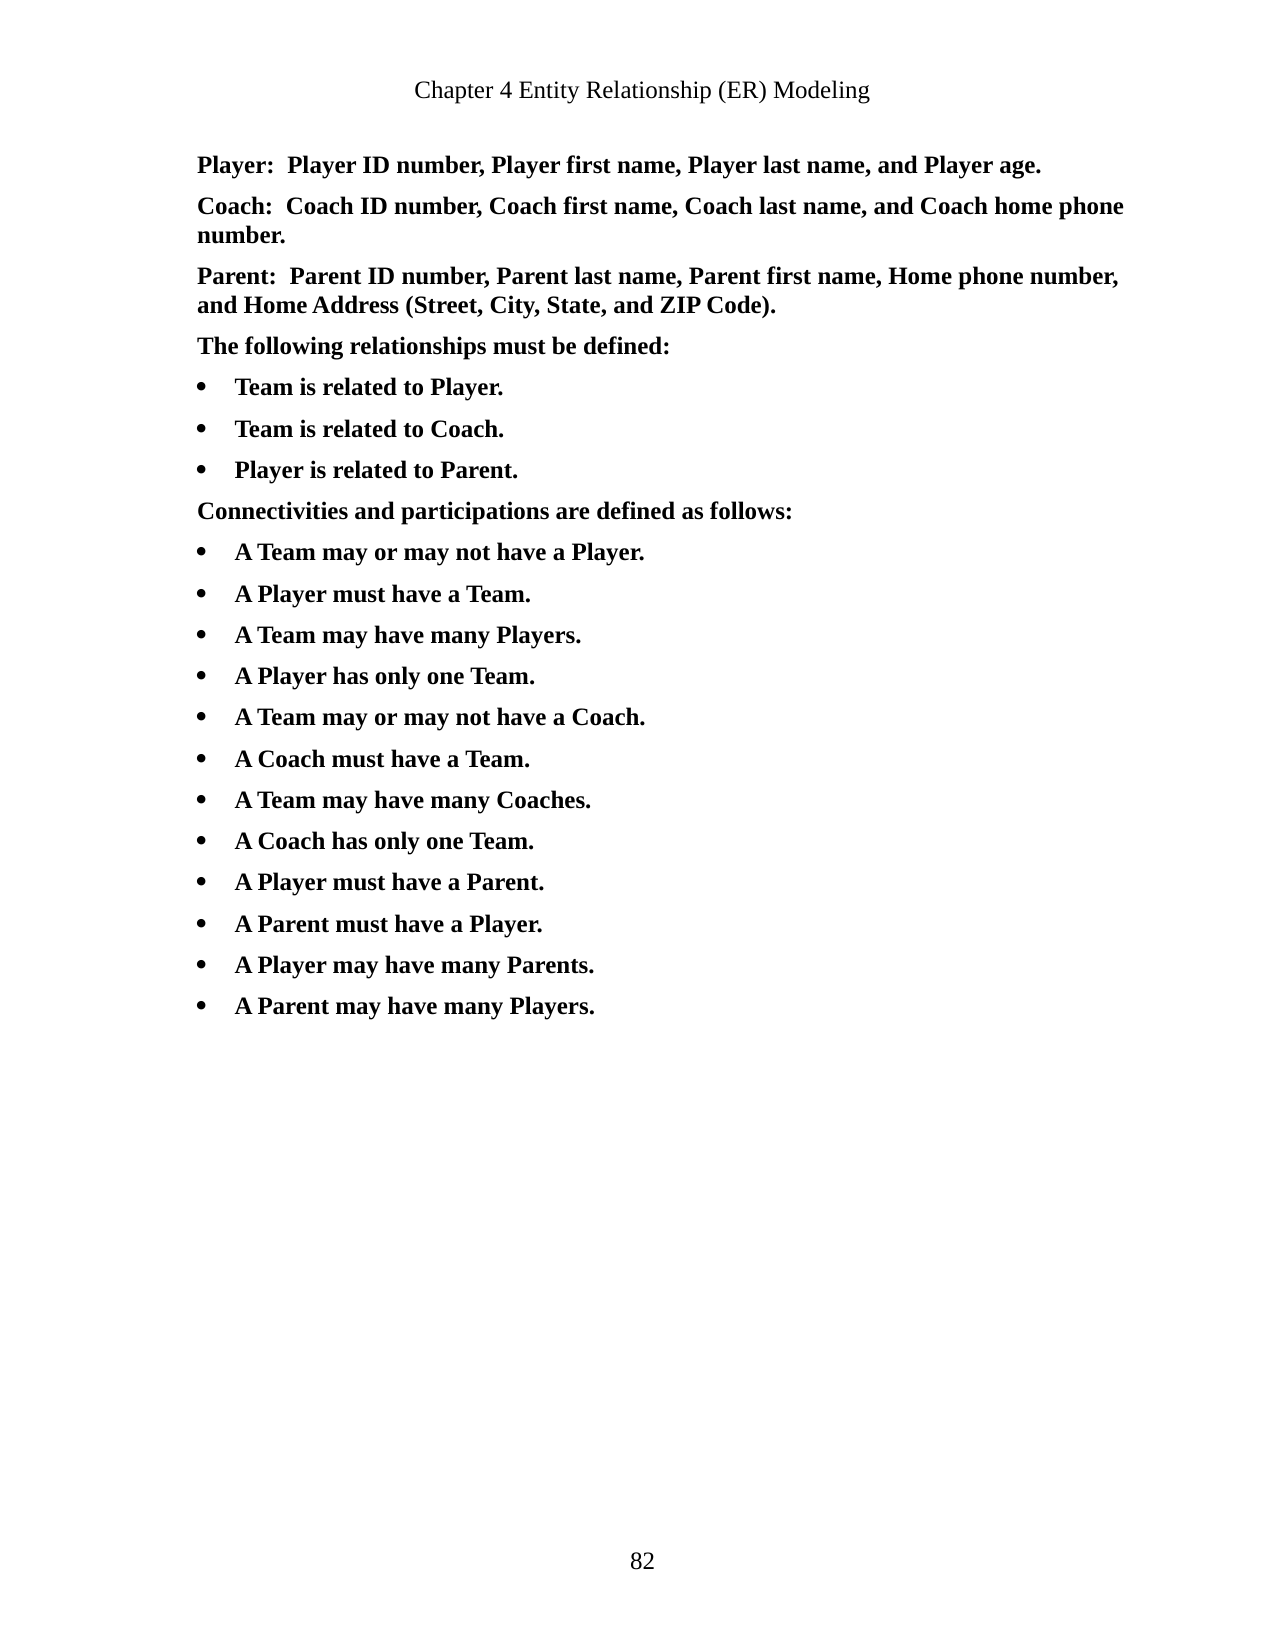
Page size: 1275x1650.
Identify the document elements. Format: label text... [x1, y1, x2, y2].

list Parent: Parent ID number, Parent last name, Parent first name, Home phone number, and Home Address (Street, City, State, and ZIP Code). [197, 261, 1162, 319]
list Coach: Coach ID number, Coach first name, Coach last name, and Coach home phone number. [197, 191, 1162, 249]
list Team is related to Player. [197, 372, 1162, 401]
list Connectivities and participations are defined as follows: [197, 496, 1162, 525]
list A Team may have many Coaches. [197, 785, 1162, 814]
list Player is related to Parent. [197, 455, 1162, 484]
list A Player may have many Parents. [197, 950, 1162, 979]
list Team is related to Coach. [197, 414, 1162, 442]
list Player: Player ID number, Player first name, Player last name, and Player age. [197, 150, 1162, 179]
list A Team may have many Players. [197, 620, 1162, 649]
list A Player must have a Team. [197, 579, 1162, 607]
list A Player has only one Team. [197, 661, 1162, 690]
list A Team may or may not have a Coach. [197, 702, 1162, 731]
list A Team may or may not have a Player. [197, 537, 1162, 566]
list A Parent must have a Player. [197, 909, 1162, 937]
list A Coach must have a Team. [197, 744, 1162, 772]
list A Player must have a Parent. [197, 867, 1162, 896]
list The following relationships must be defined: [197, 331, 1162, 360]
list A Parent may have many Players. [197, 991, 1162, 1020]
list A Coach has only one Team. [197, 826, 1162, 855]
